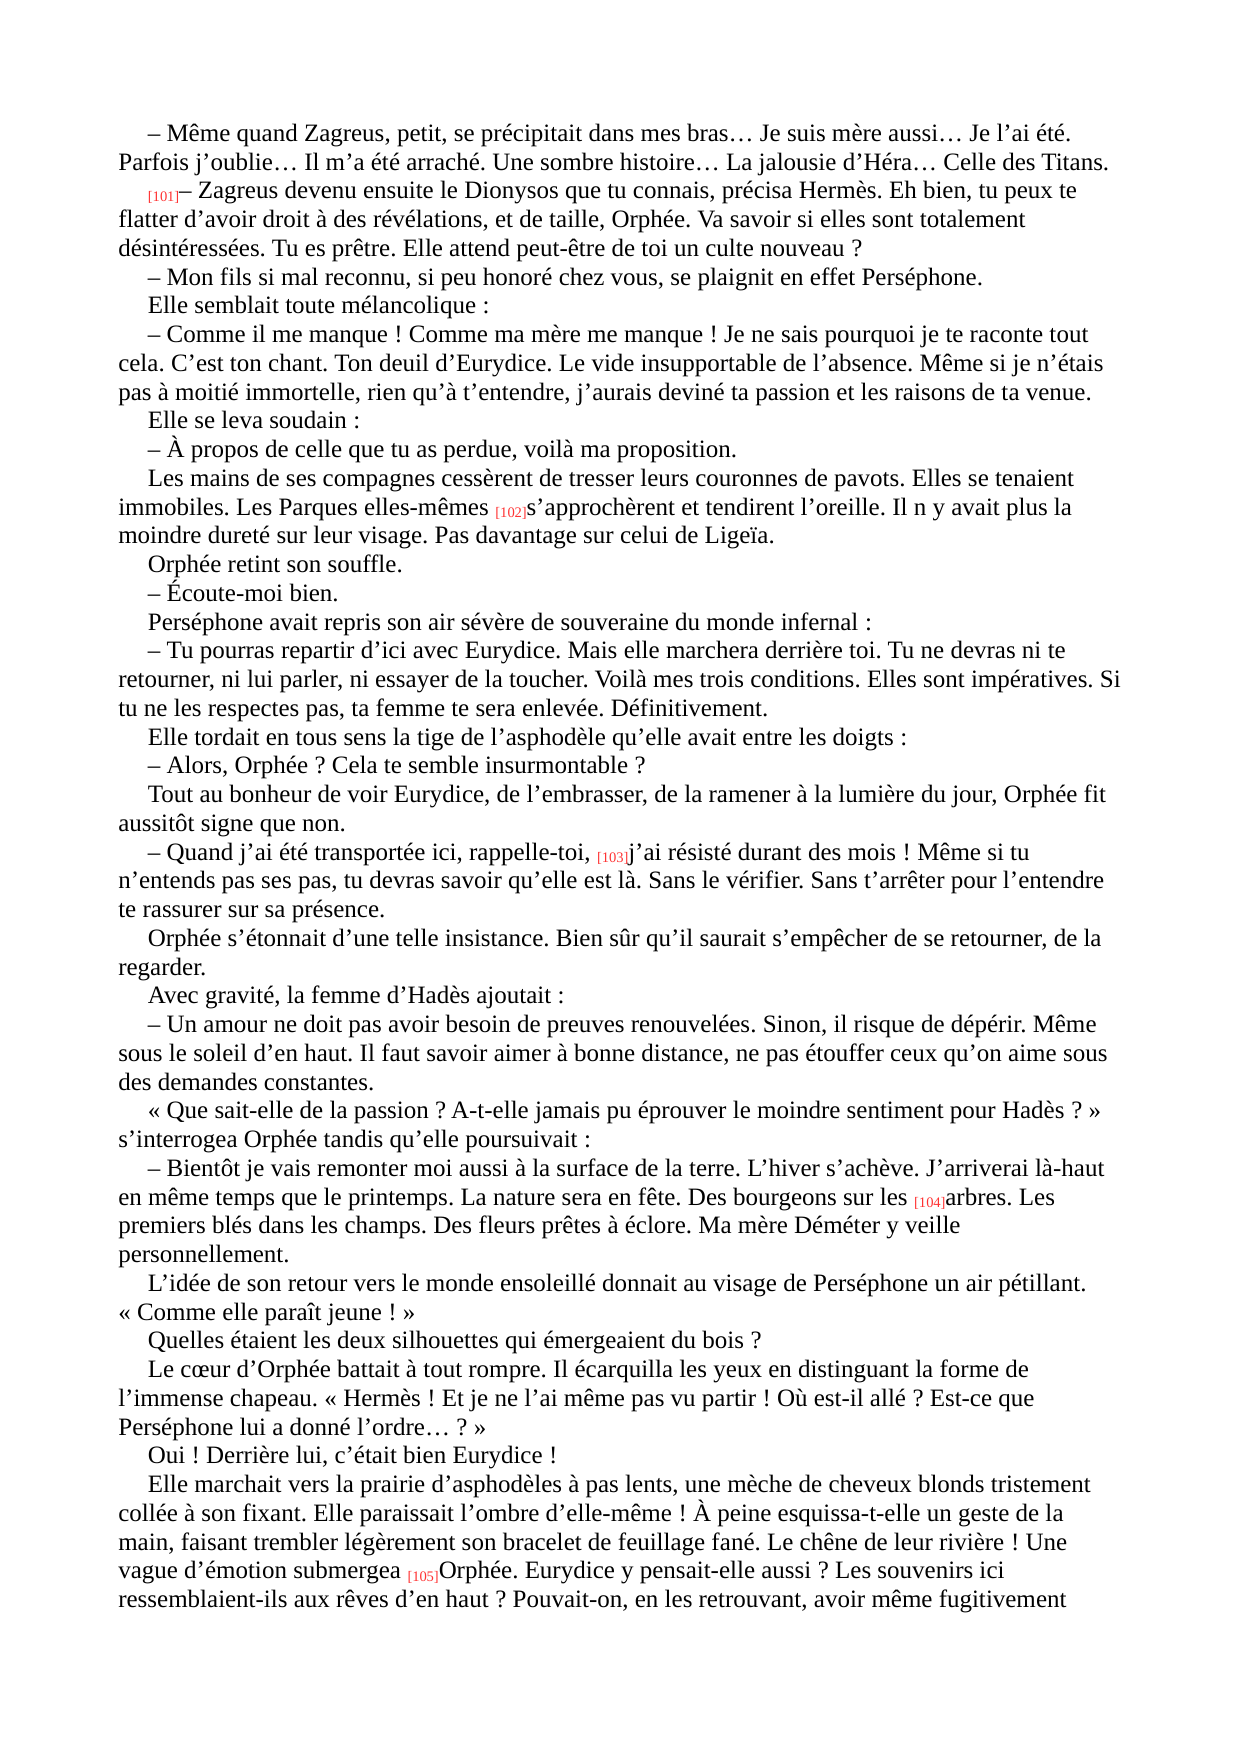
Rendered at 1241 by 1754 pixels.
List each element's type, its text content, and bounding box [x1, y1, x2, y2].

text Orphée retint son souffle. [118, 549, 1122, 578]
text – Bientôt je vais remonter moi aussi à la surface de la terre. L’hiver s’achève. J’arriverai là-haut en même temps que le printemps. La nature sera en fête. Des bourgeons sur les [104]arbres. Les premiers blés dans les champs. Des fleurs prêtes à éclore. Ma mère Déméter y veille personnellement. [118, 1153, 1122, 1268]
text – Comme il me manque ! Comme ma mère me manque ! Je ne sais pourquoi je te raconte tout cela. C’est ton chant. Ton deuil d’Eurydice. Le vide insupportable de l’absence. Même si je n’étais pas à moitié immortelle, rien qu’à t’entendre, j’aurais deviné ta passion et les raisons de ta venue. [118, 319, 1122, 406]
text Orphée s’étonnait d’une telle insistance. Bien sûr qu’il saurait s’empêcher de se retourner, de la regarder. [118, 923, 1122, 981]
text Elle tordait en tous sens la tige de l’asphodèle qu’elle avait entre les doigts : [118, 722, 1122, 751]
text Elle semblait toute mélancolique : [118, 291, 1122, 319]
text – Tu pourras repartir d’ici avec Eurydice. Mais elle marchera derrière toi. Tu ne devras ni te retourner, ni lui parler, ni essayer de la toucher. Voilà mes trois conditions. Elles sont impératives. Si tu ne les respectes pas, ta femme te sera enlevée. Définitivement. [118, 636, 1122, 722]
text Avec gravité, la femme d’Hadès ajoutait : [118, 981, 1122, 1009]
text « Que sait-elle de la passion ? A-t-elle jamais pu éprouver le moindre sentiment pour Hadès ? » s’interrogea Orphée tandis qu’elle poursuivait : [118, 1096, 1122, 1153]
text Oui ! Derrière lui, c’était bien Eurydice ! [118, 1441, 1122, 1469]
text Quelles étaient les deux silhouettes qui émergeaient du bois ? [118, 1326, 1122, 1354]
text L’idée de son retour vers le monde ensoleillé donnait au visage de Perséphone un air pétillant. « Comme elle paraît jeune ! » [118, 1268, 1122, 1326]
text Le cœur d’Orphée battait à tout rompre. Il écarquilla les yeux en distinguant la forme de l’immense chapeau. « Hermès ! Et je ne l’ai même pas vu partir ! Où est-il allé ? Est-ce que Perséphone lui a donné l’ordre… ? » [118, 1354, 1122, 1441]
text – À propos de celle que tu as perdue, voilà ma proposition. [118, 434, 1122, 463]
text – Un amour ne doit pas avoir besoin de preuves renouvelées. Sinon, il risque de dépérir. Même sous le soleil d’en haut. Il faut savoir aimer à bonne distance, ne pas étouffer ceux qu’on aime sous des demandes constantes. [118, 1009, 1122, 1096]
text [101]– Zagreus devenu ensuite le Dionysos que tu connais, précisa Hermès. Eh bien, tu peux te flatter d’avoir droit à des révélations, et de taille, Orphée. Va savoir si elles sont totalement désintéressées. Tu es prêtre. Elle attend peut-être de toi un culte nouveau ? [118, 176, 1122, 262]
text – Écoute-moi bien. [118, 578, 1122, 607]
text Tout au bonheur de voir Eurydice, de l’embrasser, de la ramener à la lumière du jour, Orphée fit aussitôt signe que non. [118, 779, 1122, 837]
text Elle marchait vers la prairie d’asphodèles à pas lents, une mèche de cheveux blonds tristement collée à son fixant. Elle paraissait l’ombre d’elle-même ! À peine esquissa-t-elle un geste de la main, faisant trembler légèrement son bracelet de feuillage fané. Le chêne de leur rivière ! Une vague d’émotion submergea [105]Orphée. Eurydice y pensait-elle aussi ? Les souvenirs ici ressemblaient-ils aux rêves d’en haut ? Pouvait-on, en les retrouvant, avoir même fugitivement [118, 1469, 1122, 1613]
text – Mon fils si mal reconnu, si peu honoré chez vous, se plaignit en effet Perséphone. [118, 262, 1122, 291]
text Les mains de ses compagnes cessèrent de tresser leurs couronnes de pavots. Elles se tenaient immobiles. Les Parques elles-mêmes [102]s’approchèrent et tendirent l’oreille. Il n y avait plus la moindre dureté sur leur visage. Pas davantage sur celui de Ligeïa. [118, 463, 1122, 549]
text Elle se leva soudain : [118, 406, 1122, 434]
text Perséphone avait repris son air sévère de souveraine du monde infernal : [118, 607, 1122, 636]
text – Alors, Orphée ? Cela te semble insurmontable ? [118, 751, 1122, 779]
text – Quand j’ai été transportée ici, rappelle-toi, [103]j’ai résisté durant des mois ! Même si tu n’entends pas ses pas, tu devras savoir qu’elle est là. Sans le vérifier. Sans t’arrêter pour l’entendre te rassurer sur sa présence. [118, 837, 1122, 923]
text – Même quand Zagreus, petit, se précipitait dans mes bras… Je suis mère aussi… Je l’ai été. Parfois j’oublie… Il m’a été arraché. Une sombre histoire… La jalousie d’Héra… Celle des Titans. [118, 118, 1122, 176]
